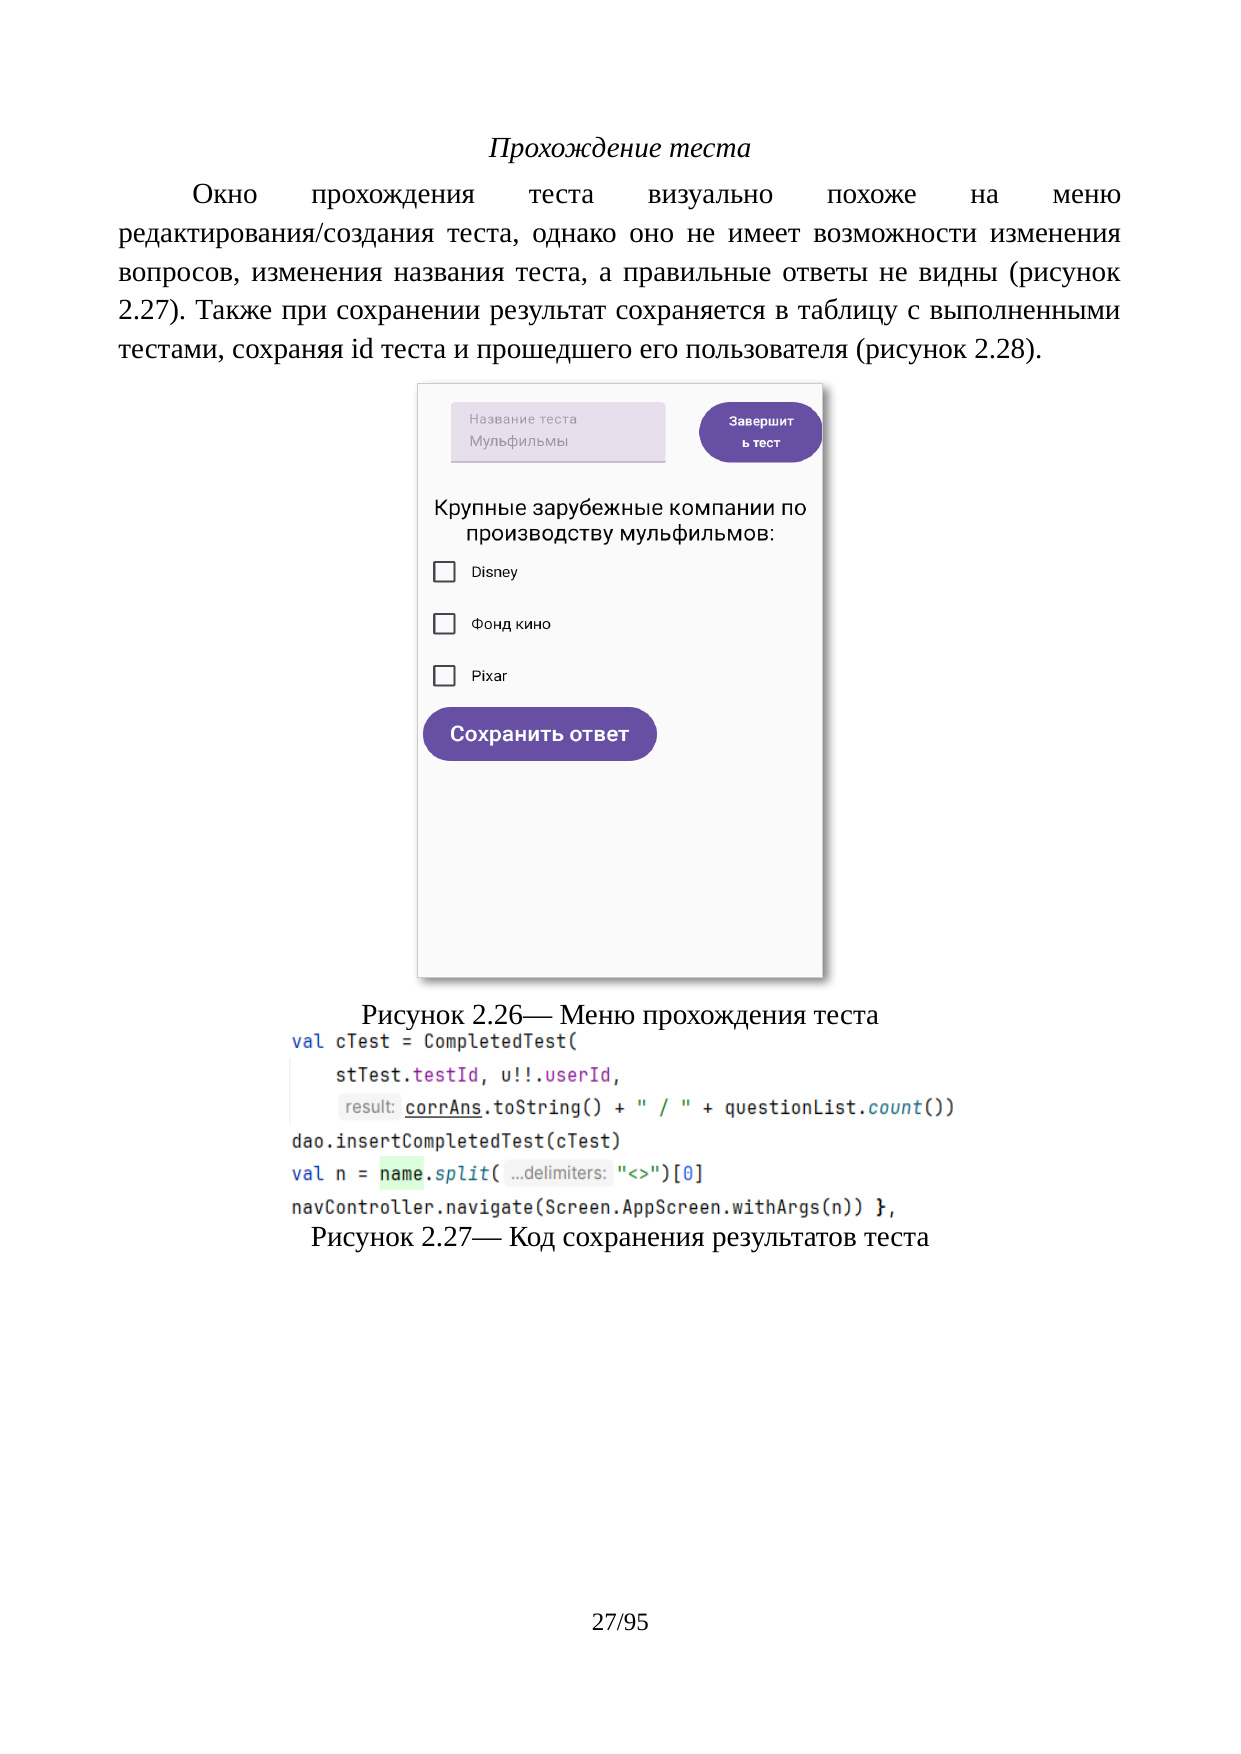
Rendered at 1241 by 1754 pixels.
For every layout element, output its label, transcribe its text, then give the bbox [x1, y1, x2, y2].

text Рисунок 2.26— Меню прохождения теста [118, 997, 1122, 1030]
text Окно прохождения теста визуально похоже на меню редактирования/создания теста, однако оно не имеет возможности изменения вопросов, изменения названия теста, а правильные ответы не видны (рисунок 2.27). Также при сохранении результат сохраняется в таблицу с выполненными тестами, сохраняя id теста и прошедшего его пользователя (рисунок 2.28). [118, 177, 1122, 364]
picture [418, 384, 822, 977]
text Рисунок 2.27— Код сохранения результатов теста [118, 1219, 1122, 1253]
picture [286, 1030, 955, 1220]
subtitle Прохождение теста [118, 131, 1122, 164]
